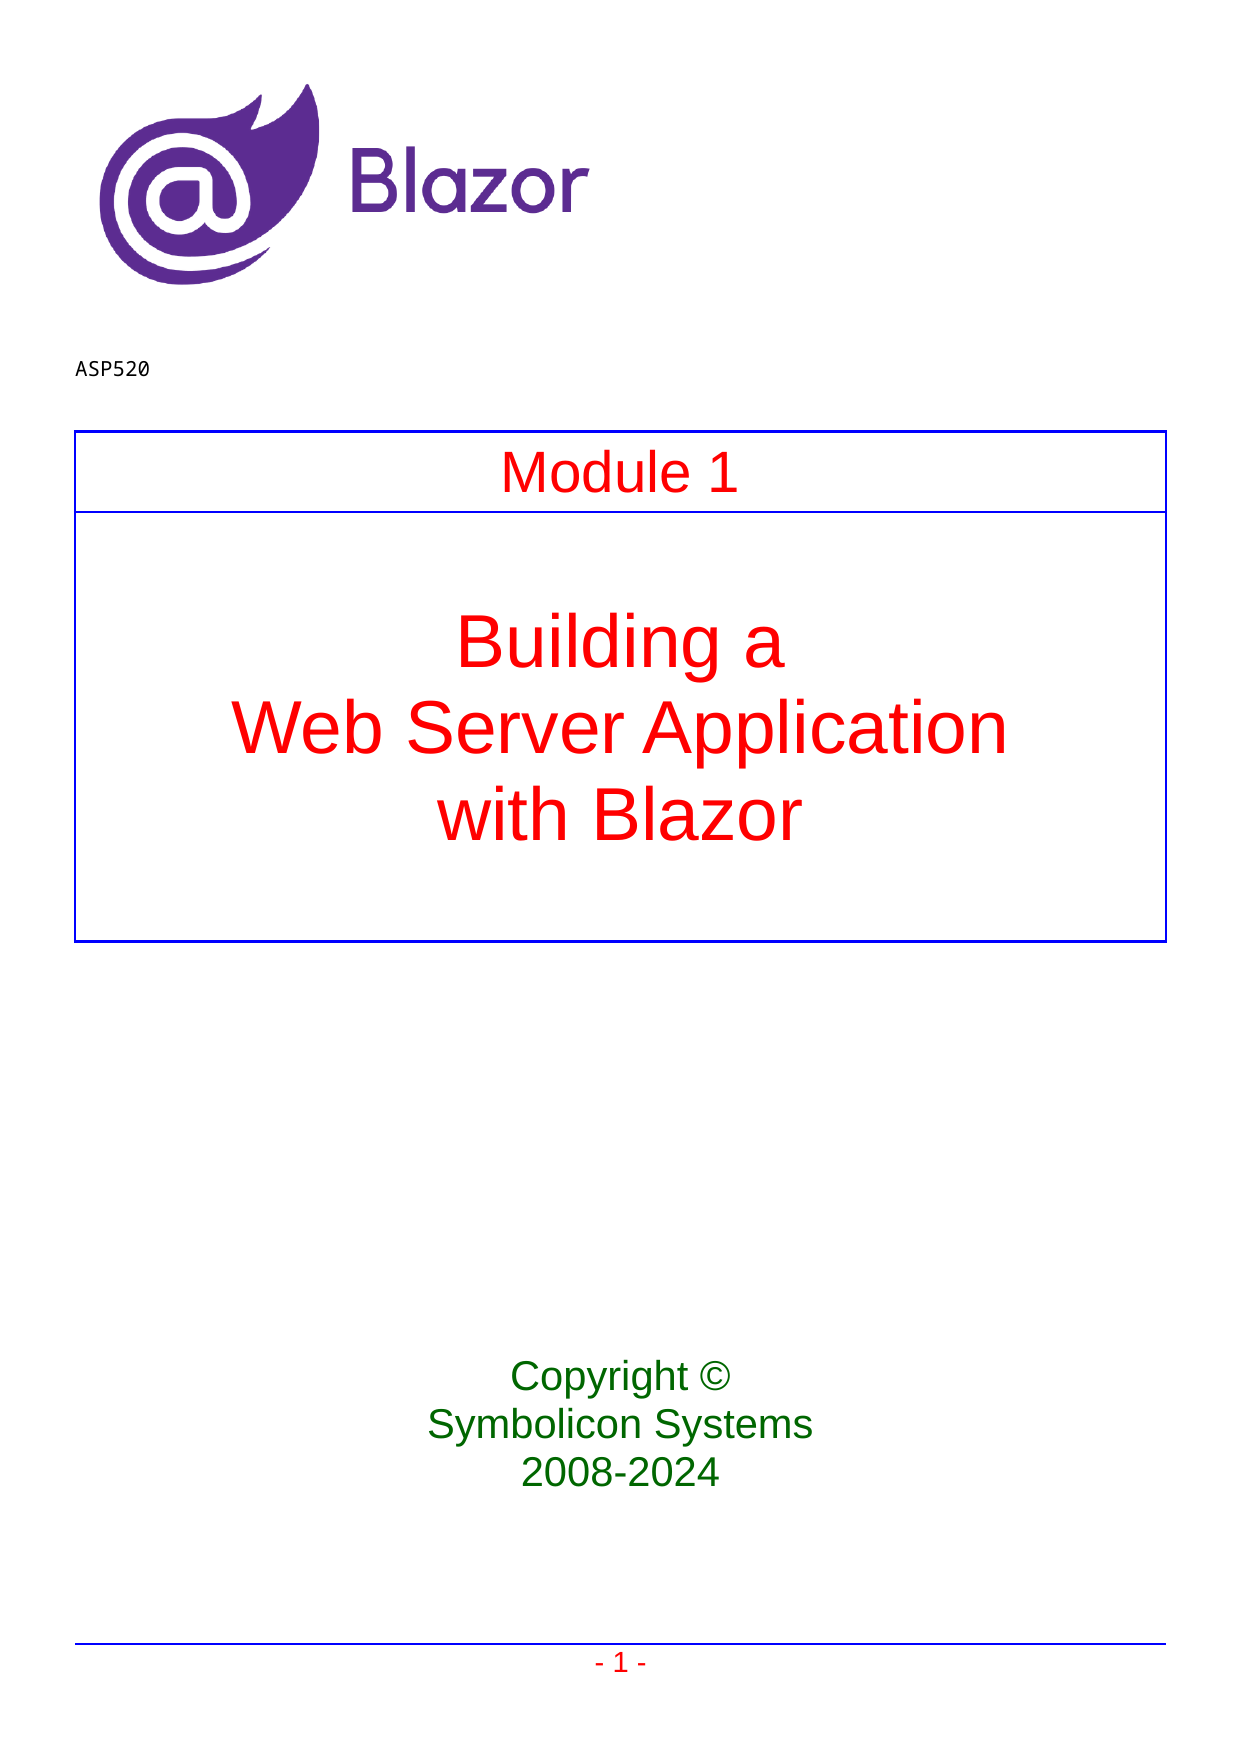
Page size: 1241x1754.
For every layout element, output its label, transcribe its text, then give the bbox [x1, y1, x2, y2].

table_cell [76, 513, 1165, 592]
text Copyright © [75, 1351, 1166, 1399]
table_header Module 1 [76, 433, 1165, 511]
table_cell Building a Web Server Application with Blazor [76, 592, 1165, 862]
text Symbolicon Systems [75, 1399, 1166, 1447]
table_cell [76, 862, 1165, 940]
text ASP520 [75, 354, 1166, 382]
picture [75, 75, 621, 306]
text 2008-2024 [75, 1447, 1166, 1495]
